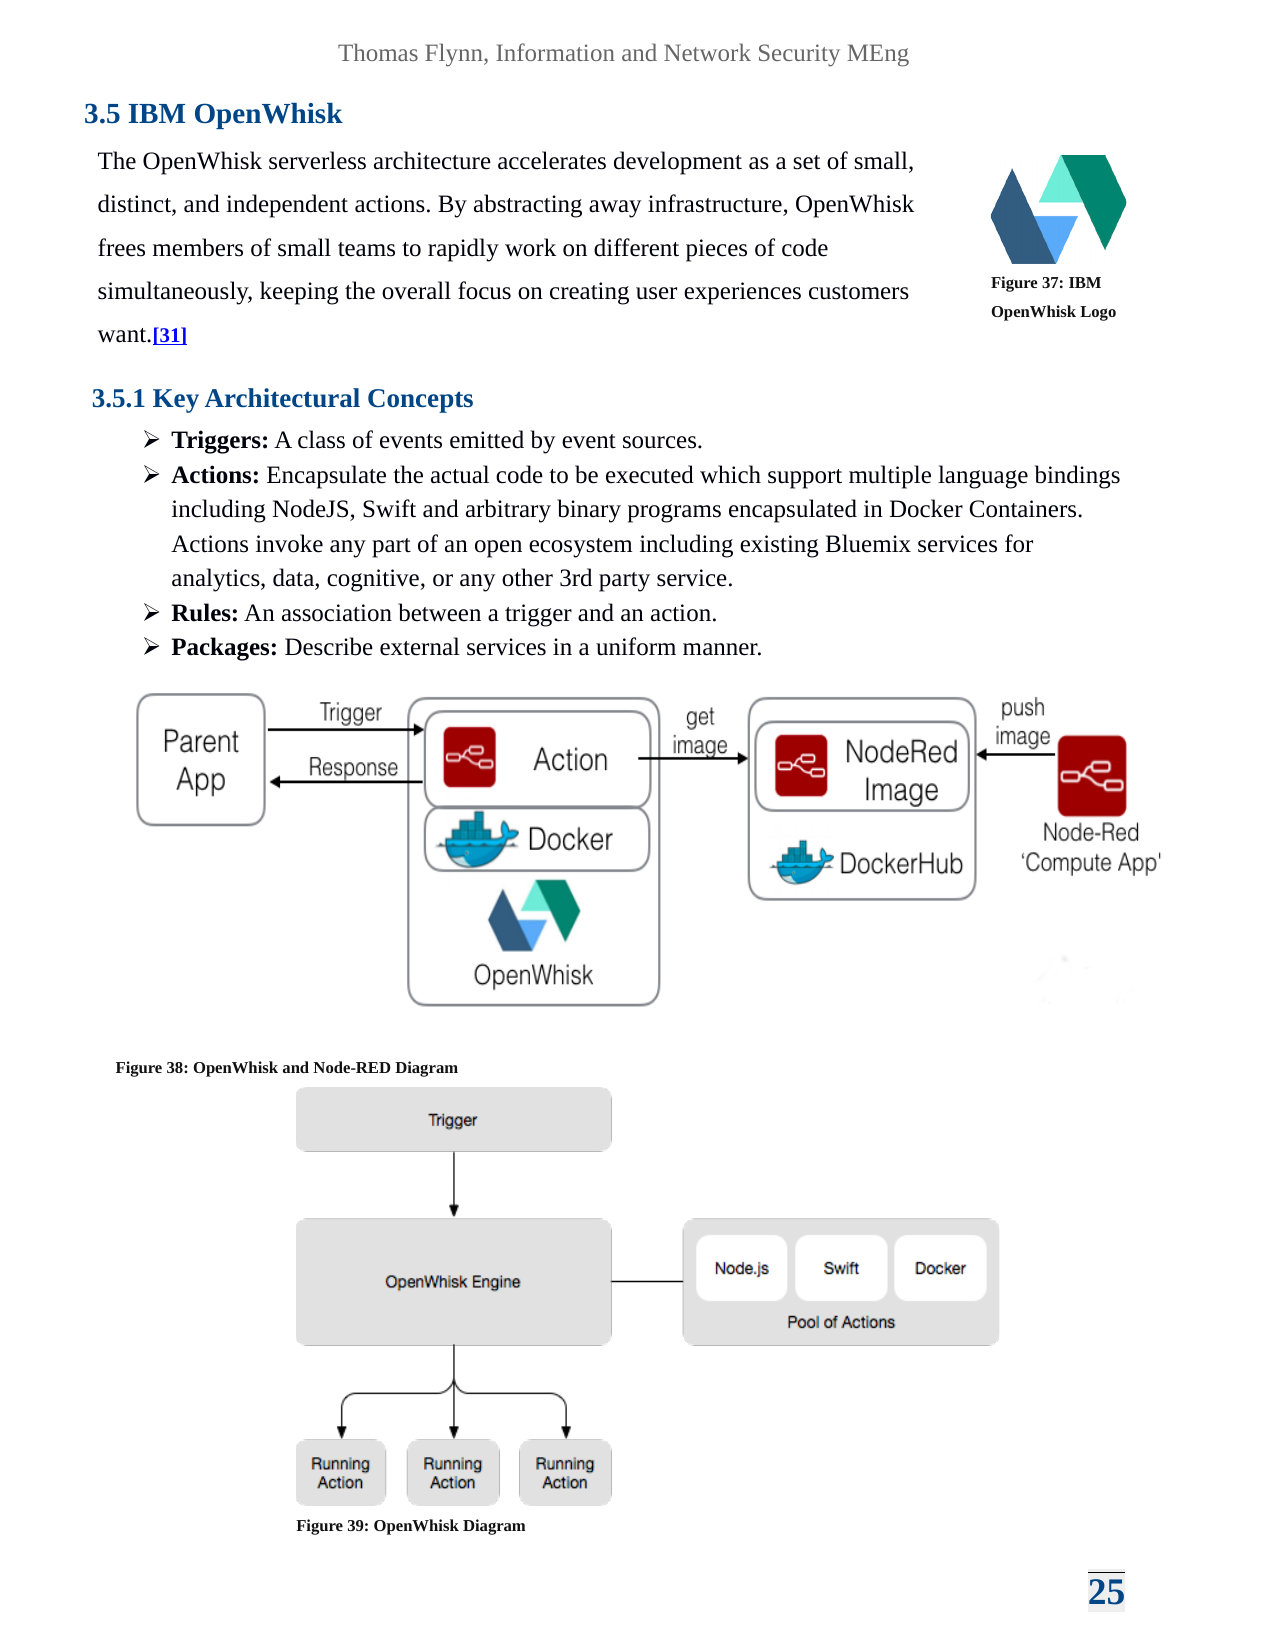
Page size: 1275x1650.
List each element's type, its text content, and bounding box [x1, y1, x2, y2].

subtitle 3.5 IBM OpenWhisk [81, 96, 1125, 129]
text Figure 39: OpenWhisk Diagram [296, 1087, 1029, 1535]
text The OpenWhisk serverless architecture accelerates development as a set of small, distinct, and independent actions. By abstracting away infrastructure, OpenWhisk frees members of small teams to rapidly work on different pieces of code simultaneously, keeping the overall focus on creating user experiences customers want.[31] [97, 142, 1156, 348]
text Figure 38: OpenWhisk and Node-RED Diagram [115, 1058, 1208, 1077]
list Packages: Describe external services in a uniform manner. [142, 632, 1125, 661]
picture [122, 676, 1169, 1034]
list Triggers: A class of events emitted by event sources. [142, 426, 1125, 454]
list Actions: Encapsulate the actual code to be executed which support multiple language bindings including NodeJS, Swift and arbitrary binary programs encapsulated in Docker Containers. Actions invoke any part of an open ecosystem including existing Bluemix services for analytics, data, cognitive, or any other 3rd party service. [142, 460, 1125, 592]
text Figure 37: IBM OpenWhisk Logo [991, 155, 1156, 321]
list Rules: An association between a trigger and an action. [142, 598, 1125, 627]
picture [990, 155, 1127, 264]
picture [296, 1087, 1000, 1506]
subtitle 3.5.1 Key Architectural Concepts [92, 383, 1125, 414]
